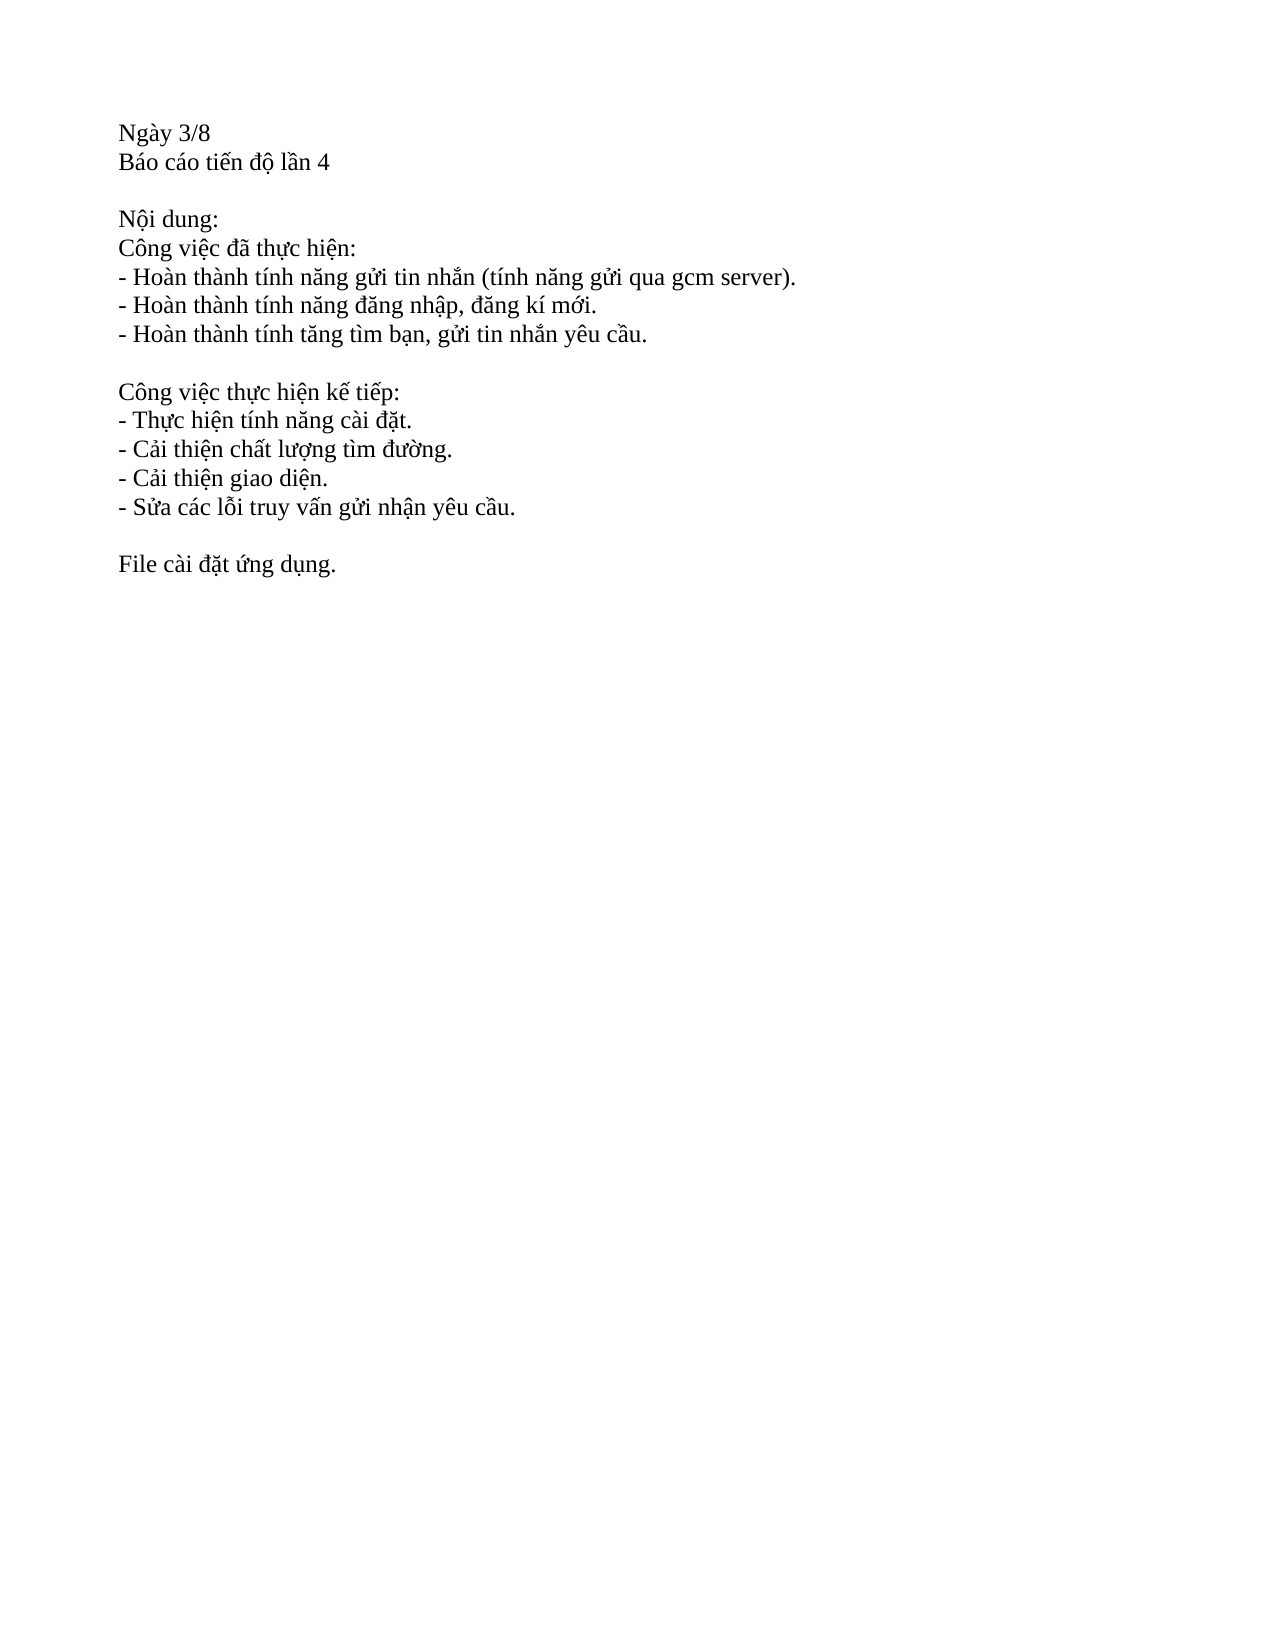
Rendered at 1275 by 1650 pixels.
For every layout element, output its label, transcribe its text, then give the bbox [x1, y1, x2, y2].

text Công việc đã thực hiện: [118, 233, 1157, 262]
text - Hoàn thành tính năng gửi tin nhắn (tính năng gửi qua gcm server). [118, 262, 1157, 291]
text - Sửa các lỗi truy vấn gửi nhận yêu cầu. [118, 492, 1157, 521]
text - Cải thiện giao diện. [118, 463, 1157, 492]
text Báo cáo tiến độ lần 4 [118, 147, 1157, 176]
text Công việc thực hiện kế tiếp: [118, 377, 1157, 406]
text Nội dung: [118, 204, 1157, 233]
text - Thực hiện tính năng cài đặt. [118, 406, 1157, 434]
text - Hoàn thành tính năng đăng nhập, đăng kí mới. [118, 291, 1157, 319]
text File cài đặt ứng dụng. [118, 549, 1157, 578]
text - Hoàn thành tính tăng tìm bạn, gửi tin nhắn yêu cầu. [118, 319, 1157, 348]
text - Cải thiện chất lượng tìm đường. [118, 434, 1157, 463]
text Ngày 3/8 [118, 118, 1157, 147]
